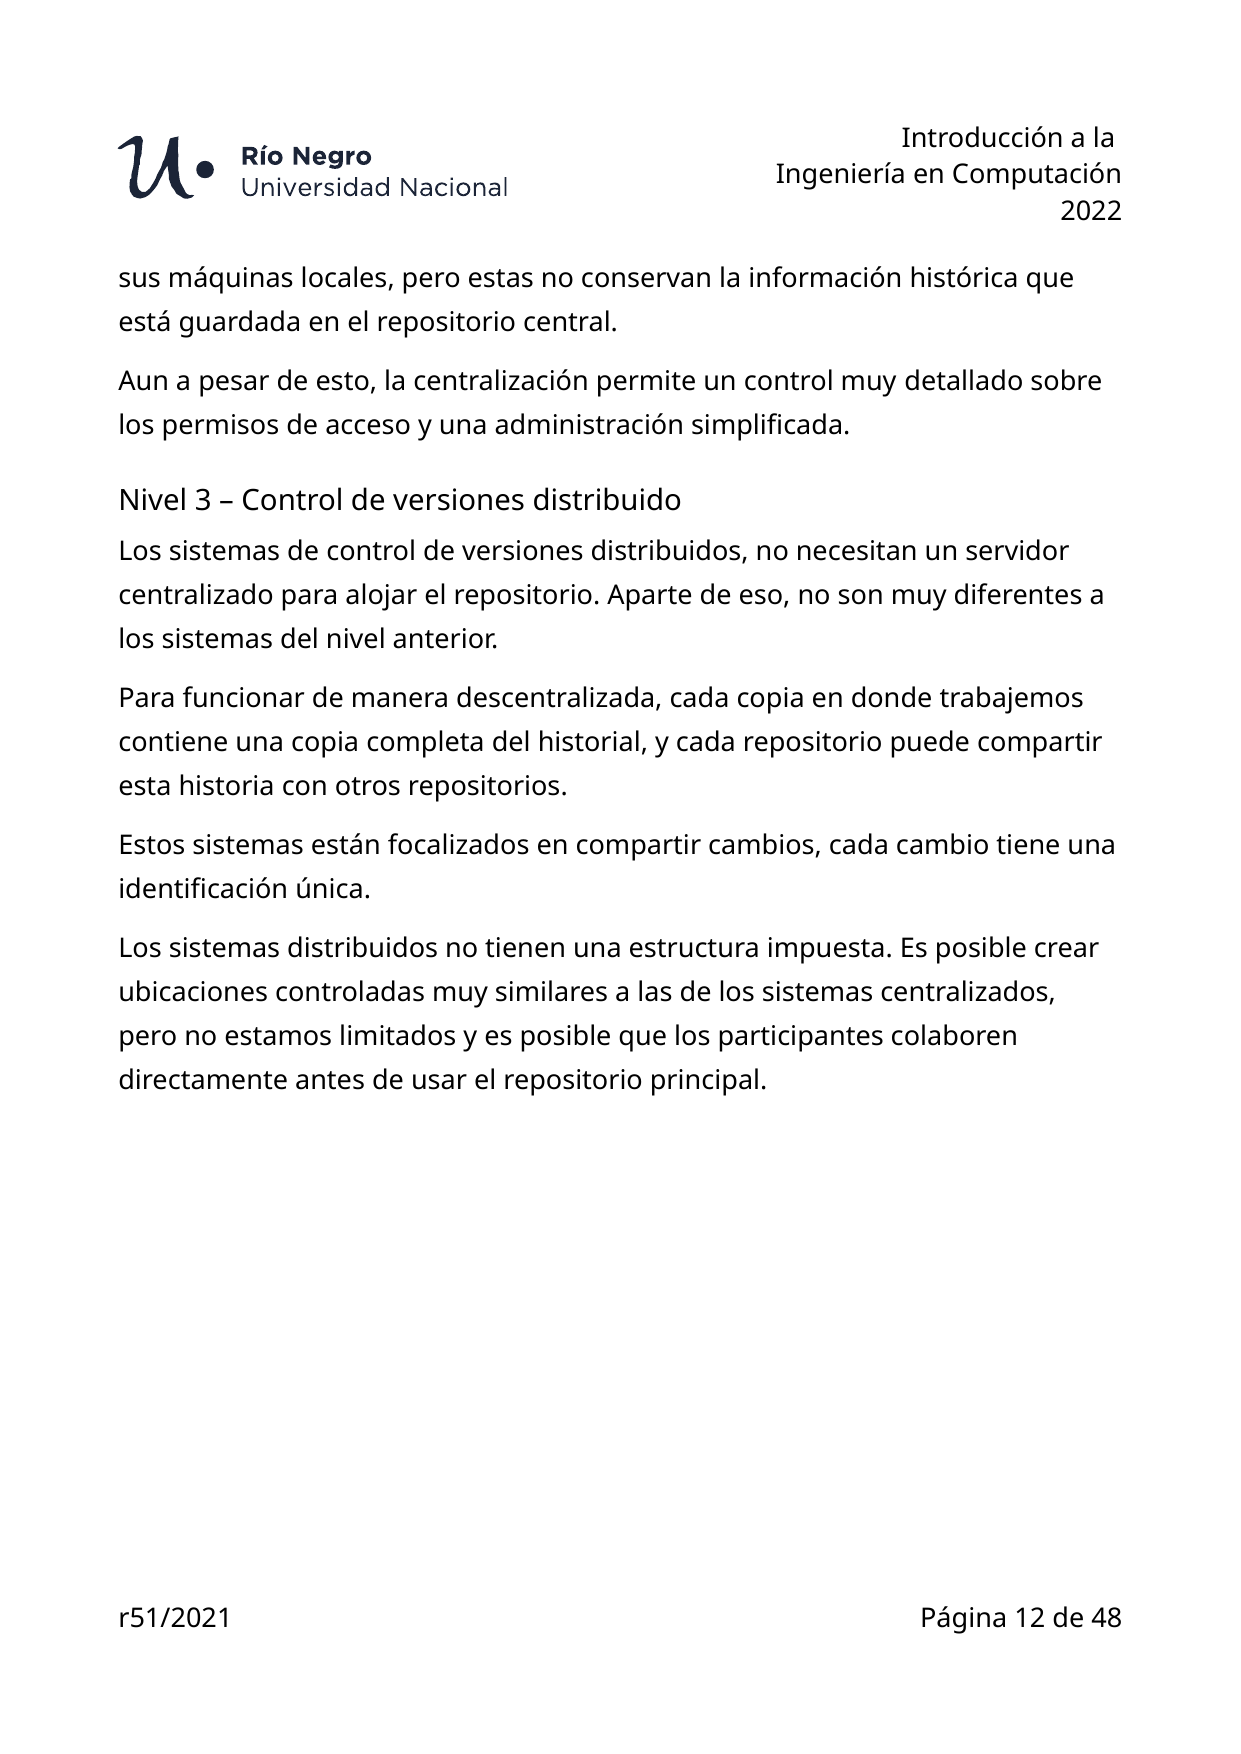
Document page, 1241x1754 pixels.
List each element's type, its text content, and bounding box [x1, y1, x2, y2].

text Los sistemas distribuidos no tienen una estructura impuesta. Es posible crear ubicaciones controladas muy similares a las de los sistemas centralizados, pero no estamos limitados y es posible que los participantes colaboren directamente antes de usar el repositorio principal. [118, 928, 1122, 1098]
text Estos sistemas están focalizados en compartir cambios, cada cambio tiene una identificación única. [118, 825, 1122, 906]
text Aun a pesar de esto, la centralización permite un control muy detallado sobre los permisos de acceso y una administración simplificada. [118, 361, 1122, 442]
text sus máquinas locales, pero estas no conservan la información histórica que está guardada en el repositorio central. [118, 258, 1122, 339]
subtitle Nivel 3 – Control de versiones distribuido [118, 479, 1122, 519]
text Para funcionar de manera descentralizada, cada copia en donde trabajemos contiene una copia completa del historial, y cada repositorio puede compartir esta historia con otros repositorios. [118, 678, 1122, 803]
text Los sistemas de control de versiones distribuidos, no necesitan un servidor centralizado para alojar el repositorio. Aparte de eso, no son muy diferentes a los sistemas del nivel anterior. [118, 531, 1122, 656]
